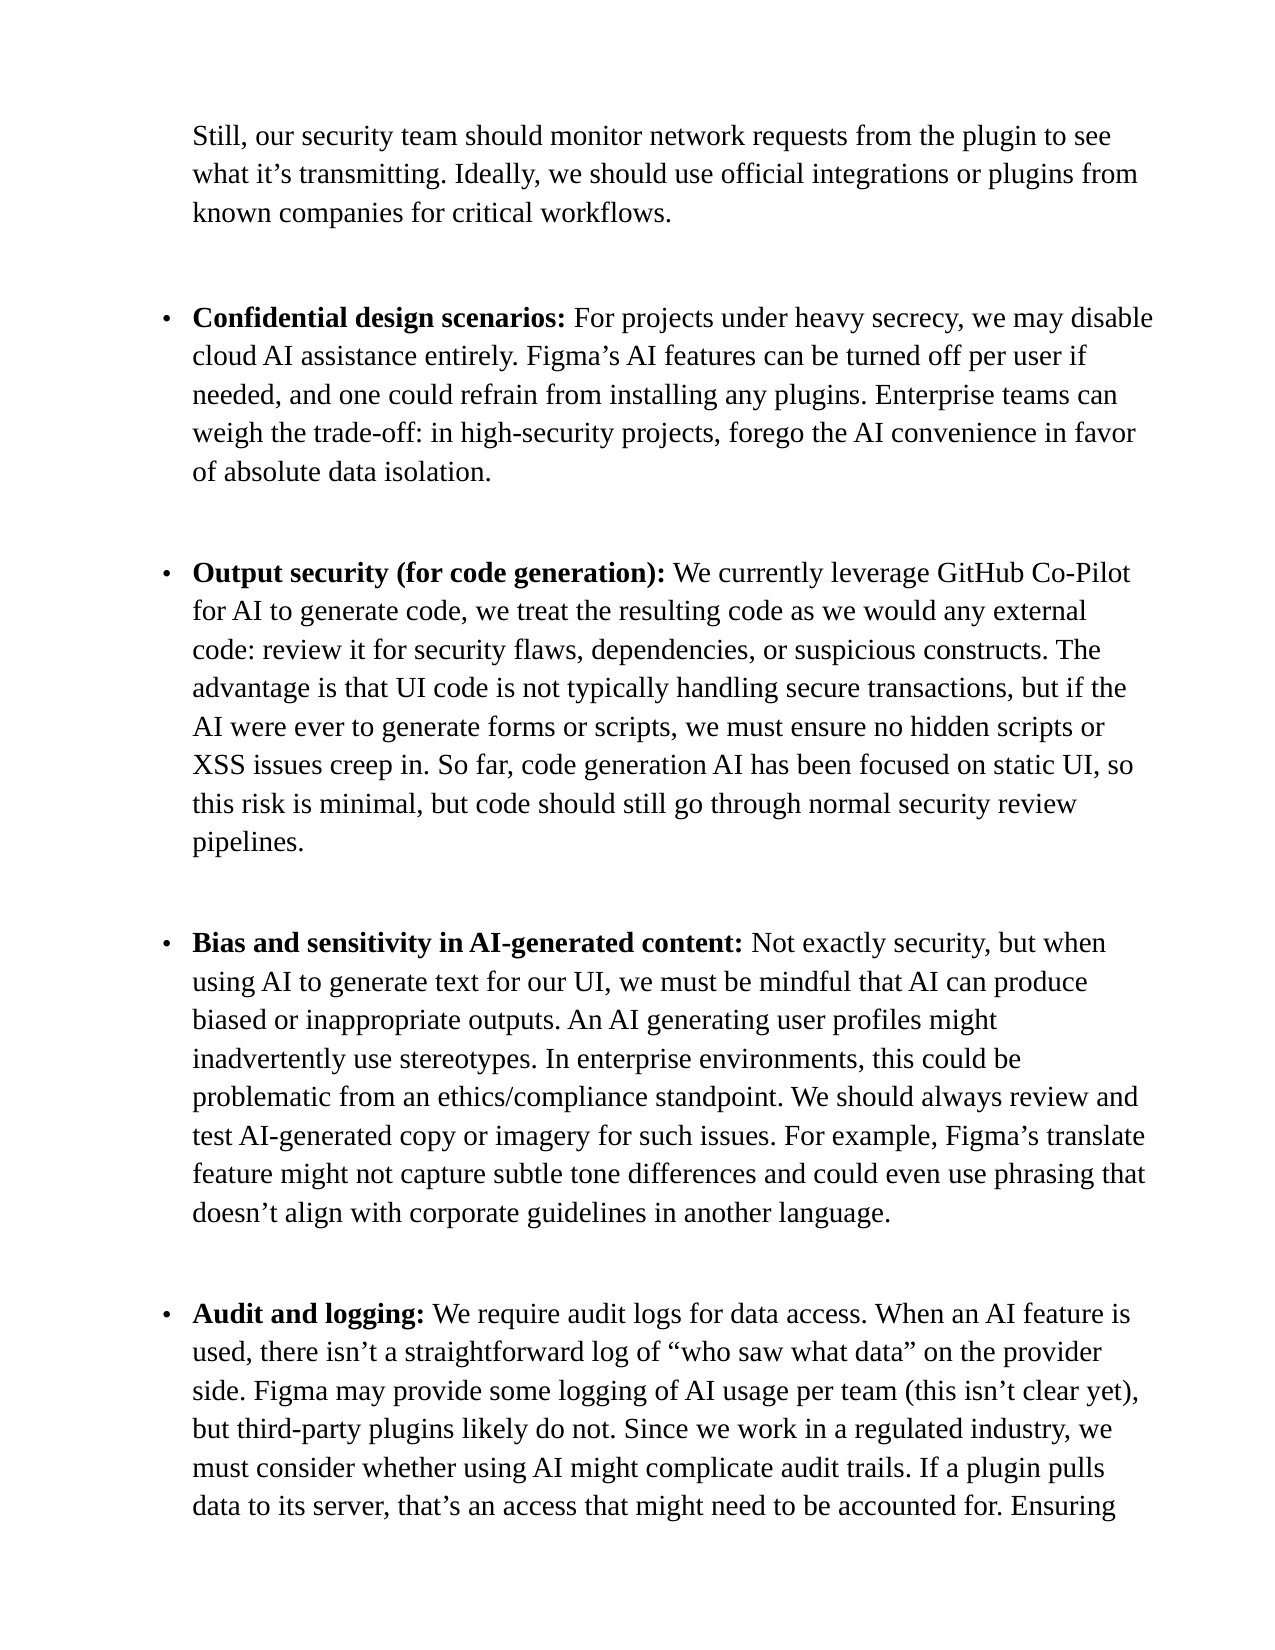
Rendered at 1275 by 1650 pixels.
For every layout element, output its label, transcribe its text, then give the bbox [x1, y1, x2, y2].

list Still, our security team should monitor network requests from the plugin to see what it’s transmitting. Ideally, we should use official integrations or plugins from known companies for critical workflows. [162, 118, 1157, 229]
list Bias and sensitivity in AI-generated content: Not exactly security, but when using AI to generate text for our UI, we must be mindful that AI can produce biased or inappropriate outputs. An AI generating user profiles might inadvertently use stereotypes. In enterprise environments, this could be problematic from an ethics/compliance standpoint. We should always review and test AI-generated copy or imagery for such issues. For example, Figma’s translate feature might not capture subtle tone differences and could even use phrasing that doesn’t align with corporate guidelines in another language. [162, 925, 1157, 1228]
list Audit and logging: We require audit logs for data access. When an AI feature is used, there isn’t a straightforward log of “who saw what data” on the provider side. Figma may provide some logging of AI usage per team (this isn’t clear yet), but third-party plugins likely do not. Since we work in a regulated industry, we must consider whether using AI might complicate audit trails. If a plugin pulls data to its server, that’s an access that might need to be accounted for. Ensuring [162, 1296, 1157, 1522]
list Confidential design scenarios: For projects under heavy secrecy, we may disable cloud AI assistance entirely. Figma’s AI features can be turned off per user if needed, and one could refrain from installing any plugins. Enterprise teams can weigh the trade-off: in high-security projects, forego the AI convenience in favor of absolute data isolation. [162, 300, 1157, 487]
list Output security (for code generation): We currently leverage GitHub Co-Pilot for AI to generate code, we treat the resulting code as we would any external code: review it for security flaws, dependencies, or suspicious constructs. The advantage is that UI code is not typically handling secure transactions, but if the AI were ever to generate forms or scripts, we must ensure no hidden scripts or XSS issues creep in. So far, code generation AI has been focused on static UI, so this risk is minimal, but code should still go through normal security review pipelines. [162, 555, 1157, 858]
